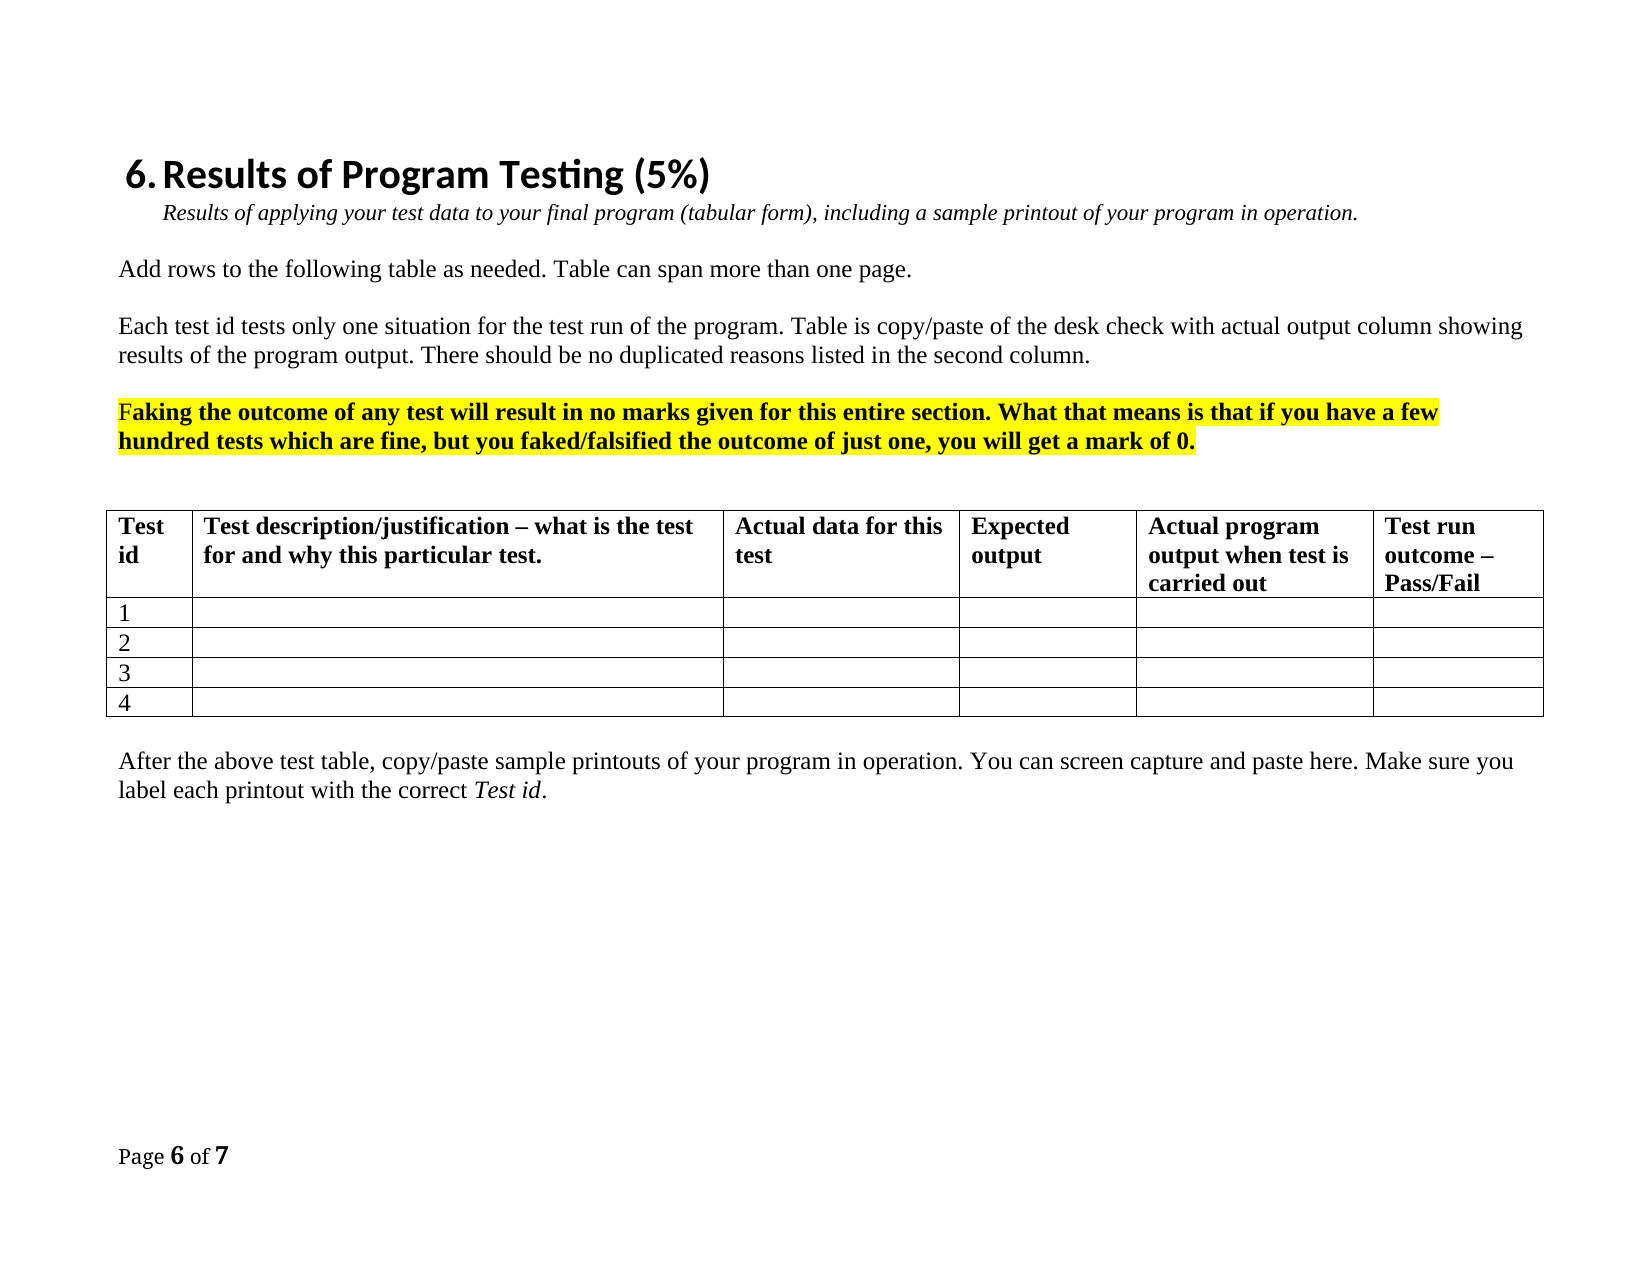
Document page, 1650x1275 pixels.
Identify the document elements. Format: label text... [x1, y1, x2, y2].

list Results of Program Testing (5%) [125, 148, 1532, 198]
table_header Test id [107, 511, 192, 597]
table_cell [1374, 598, 1543, 627]
table_cell [724, 598, 959, 627]
table_cell [1137, 688, 1373, 716]
table_cell [724, 628, 959, 657]
table_cell [960, 658, 1136, 687]
table_header Expected output [960, 511, 1136, 597]
table_cell [724, 688, 959, 716]
table_cell [960, 688, 1136, 716]
text Add rows to the following table as needed. Table can span more than one page. [118, 254, 1532, 282]
table_cell [193, 628, 723, 657]
table_cell 3 [107, 658, 192, 687]
text Each test id tests only one situation for the test run of the program. Table is copy/paste of the desk check with actual output column showing results of the program output. There should be no duplicated reasons listed in the second column. [118, 311, 1532, 369]
table_cell 1 [107, 598, 192, 627]
table_cell [724, 658, 959, 687]
table_header Test run outcome – Pass/Fail [1374, 511, 1543, 597]
table_cell [1374, 658, 1543, 687]
table_cell [193, 658, 723, 687]
table_cell [193, 598, 723, 627]
table_header Actual program output when test is carried out [1137, 511, 1373, 597]
table_cell [193, 688, 723, 716]
table_cell [1374, 628, 1543, 657]
table_header Test description/justification – what is the test for and why this particular test. [193, 511, 723, 597]
text Results of applying your test data to your final program (tabular form), including a sample printout of your program in operation. [162, 198, 1532, 225]
table_cell [960, 598, 1136, 627]
text After the above test table, copy/paste sample printouts of your program in operation. You can screen capture and paste here. Make sure you label each printout with the correct Test id. [118, 746, 1532, 804]
table_cell [960, 628, 1136, 657]
table_cell [1374, 688, 1543, 716]
table_cell 4 [107, 688, 192, 716]
table_cell [1137, 658, 1373, 687]
table_cell [1137, 628, 1373, 657]
table_cell [1137, 598, 1373, 627]
table_cell 2 [107, 628, 192, 657]
text Faking the outcome of any test will result in no marks given for this entire section. What that means is that if you have a few hundred tests which are fine, but you faked/falsified the outcome of just one, you will get a mark of 0. [118, 397, 1532, 455]
table_header Actual data for this test [724, 511, 959, 597]
